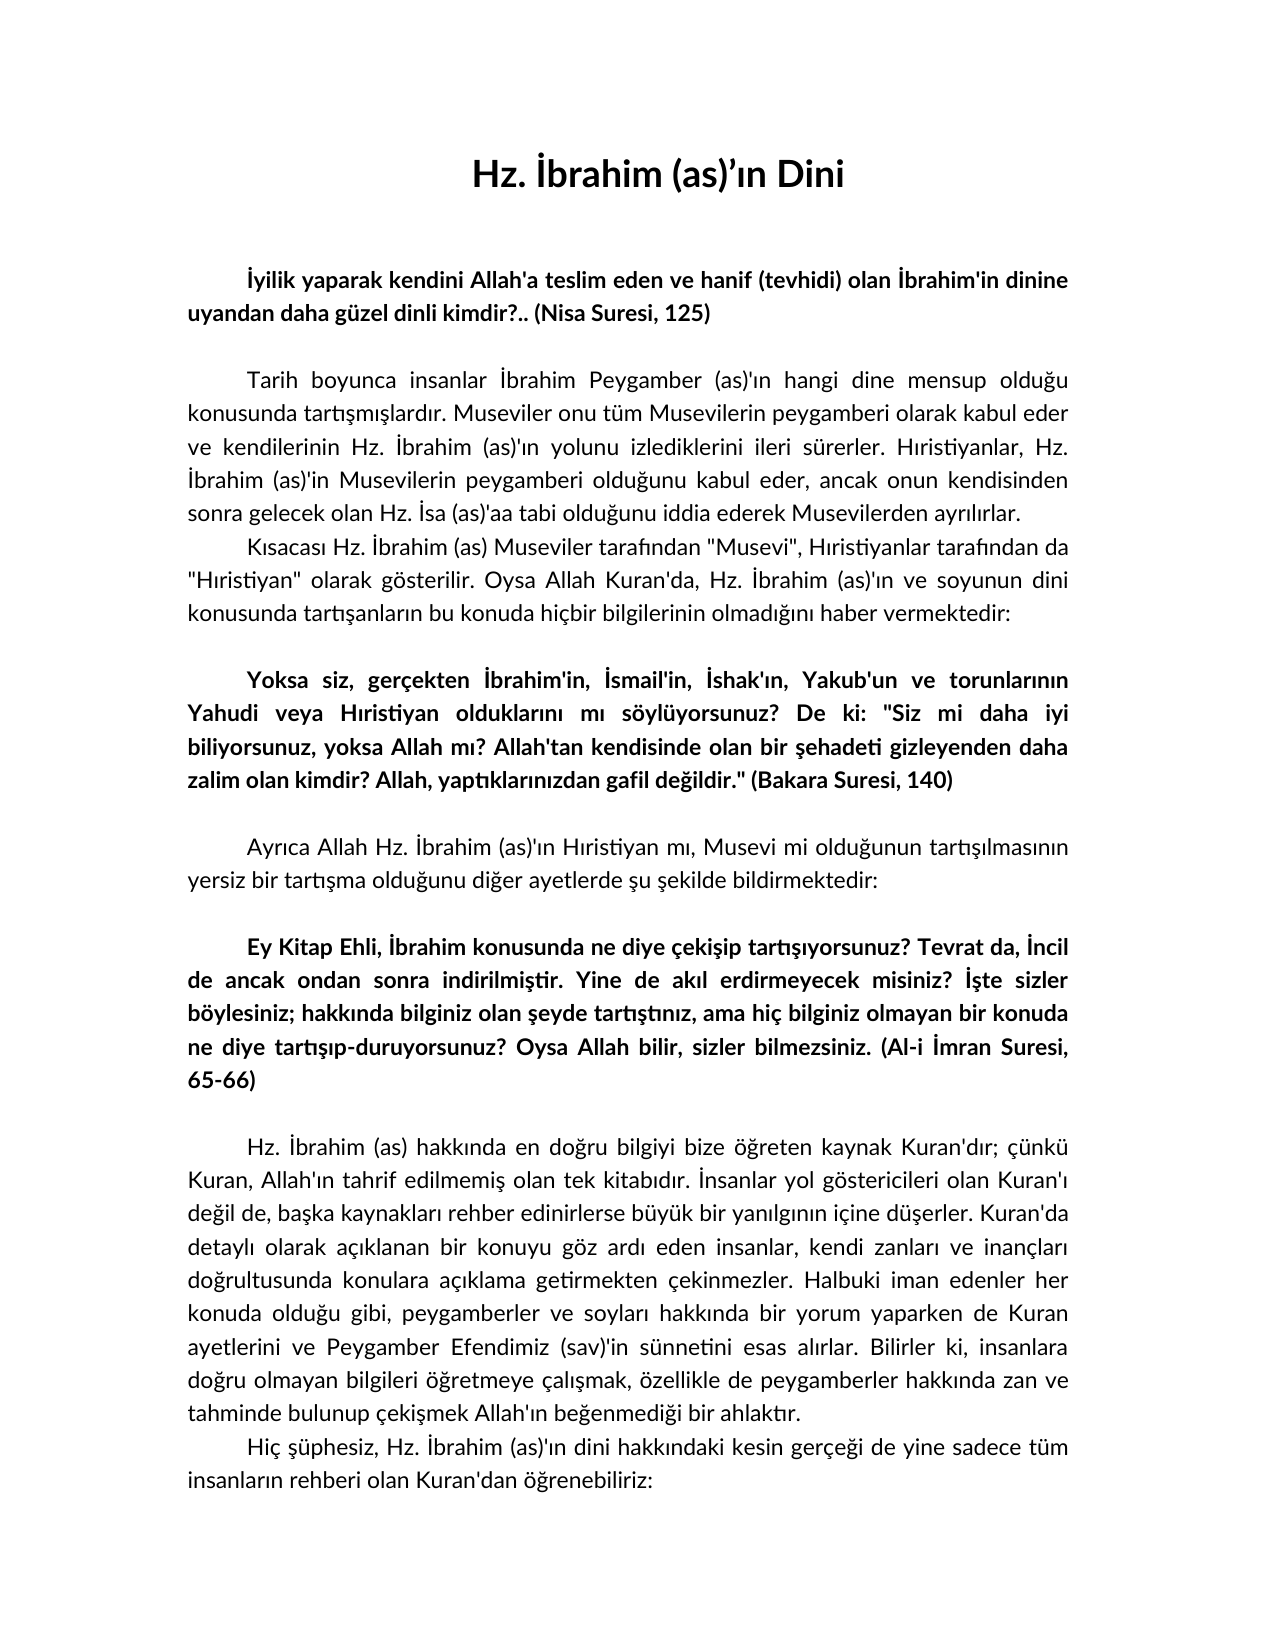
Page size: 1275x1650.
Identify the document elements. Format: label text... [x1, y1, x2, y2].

text Kısacası Hz. İbrahim (as) Museviler tarafından "Musevi", Hıristiyanlar tarafından da "Hıristiyan" olarak gösterilir. Oysa Allah Kuran'da, Hz. İbrahim (as)'ın ve soyunun dini konusunda tartışanların bu konuda hiçbir bilgilerinin olmadığını haber vermektedir: [187, 528, 1070, 628]
text Hiç şüphesiz, Hz. İbrahim (as)'ın dini hakkındaki kesin gerçeği de yine sadece tüm insanların rehberi olan Kuran'dan öğrenebiliriz: [187, 1428, 1070, 1495]
text Hz. İbrahim (as) hakkında en doğru bilgiyi bize öğreten kaynak Kuran'dır; çünkü Kuran, Allah'ın tahrif edilmemiş olan tek kitabıdır. İnsanlar yol göstericileri olan Kuran'ı değil de, başka kaynakları rehber edinirlerse büyük bir yanılgının içine düşerler. Kuran'da detaylı olarak açıklanan bir konuyu göz ardı eden insanlar, kendi zanları ve inançları doğrultusunda konulara açıklama getirmekten çekinmezler. Halbuki iman edenler her konuda olduğu gibi, peygamberler ve soyları hakkında bir yorum yaparken de Kuran ayetlerini ve Peygamber Efendimiz (sav)'in sünnetini esas alırlar. Bilirler ki, insanlara doğru olmayan bilgileri öğretmeye çalışmak, özellikle de peygamberler hakkında zan ve tahminde bulunup çekişmek Allah'ın beğenmediği bir ahlaktır. [187, 1128, 1070, 1428]
subtitle Hz. İbrahim (as)’ın Dini [187, 150, 1070, 195]
text Ey Kitap Ehli, İbrahim konusunda ne diye çekişip tartışıyorsunuz? Tevrat da, İncil de ancak ondan sonra indirilmiştir. Yine de akıl erdirmeyecek misiniz? İşte sizler böylesiniz; hakkında bilginiz olan şeyde tartıştınız, ama hiç bilginiz olmayan bir konuda ne diye tartışıp-duruyorsunuz? Oysa Allah bilir, sizler bilmezsiniz. (Al-i İmran Suresi, 65-66) [187, 928, 1070, 1095]
text Tarih boyunca insanlar İbrahim Peygamber (as)'ın hangi dine mensup olduğu konusunda tartışmışlardır. Museviler onu tüm Musevilerin peygamberi olarak kabul eder ve kendilerinin Hz. İbrahim (as)'ın yolunu izlediklerini ileri sürerler. Hıristiyanlar, Hz. İbrahim (as)'in Musevilerin peygamberi olduğunu kabul eder, ancak onun kendisinden sonra gelecek olan Hz. İsa (as)'aa tabi olduğunu iddia ederek Musevilerden ayrılırlar. [187, 362, 1070, 528]
text Ayrıca Allah Hz. İbrahim (as)'ın Hıristiyan mı, Musevi mi olduğunun tartışılmasının yersiz bir tartışma olduğunu diğer ayetlerde şu şekilde bildirmektedir: [187, 828, 1070, 895]
text Yoksa siz, gerçekten İbrahim'in, İsmail'in, İshak'ın, Yakub'un ve torunlarının Yahudi veya Hıristiyan olduklarını mı söylüyorsunuz? De ki: "Siz mi daha iyi biliyorsunuz, yoksa Allah mı? Allah'tan kendisinde olan bir şehadeti gizleyenden daha zalim olan kimdir? Allah, yaptıklarınızdan gafil değildir." (Bakara Suresi, 140) [187, 662, 1070, 795]
text İyilik yaparak kendini Allah'a teslim eden ve hanif (tevhidi) olan İbrahim'in dinine uyandan daha güzel dinli kimdir?.. (Nisa Suresi, 125) [187, 262, 1070, 328]
